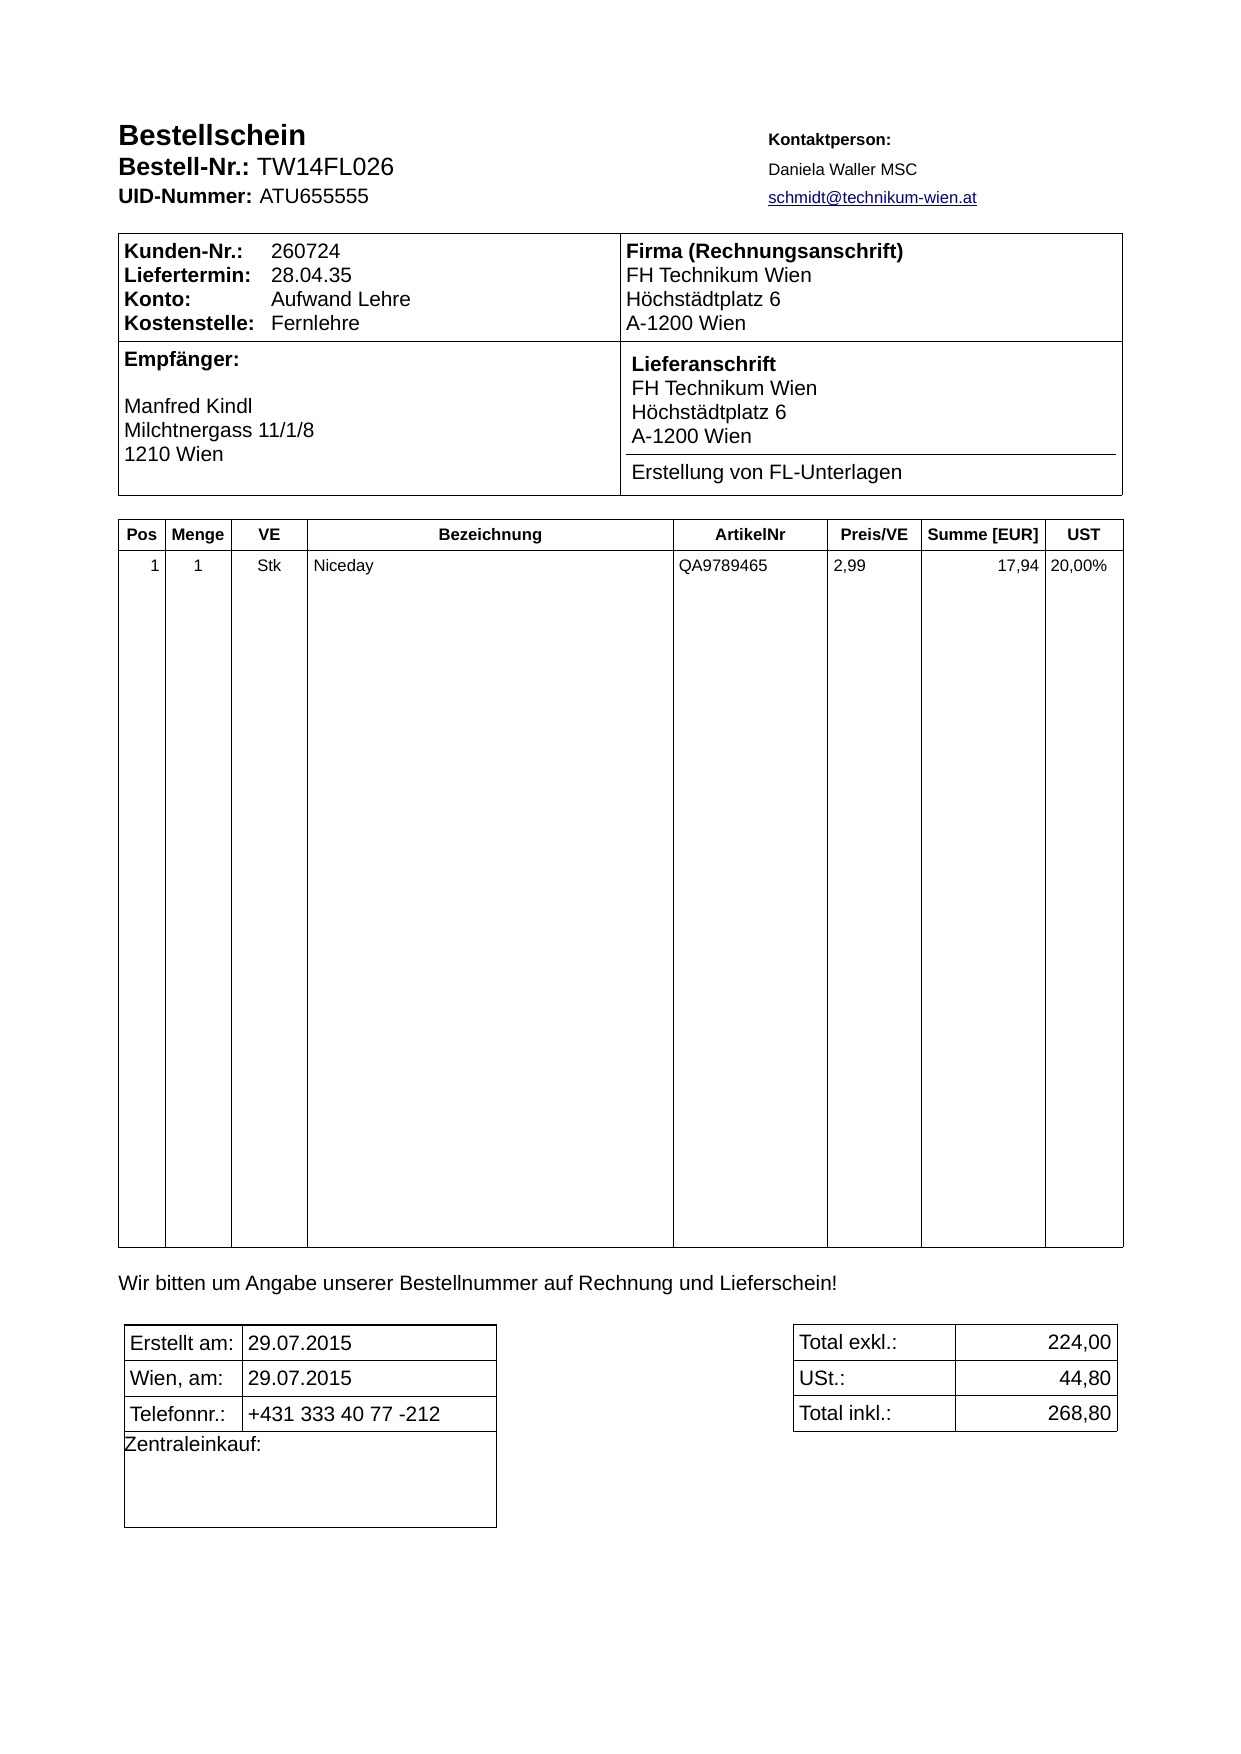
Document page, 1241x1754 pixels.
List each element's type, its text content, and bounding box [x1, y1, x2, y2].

table_header 224,00 [956, 1325, 1117, 1360]
text Bestellschein Kontaktperson: [118, 118, 1122, 152]
table_cell QA9789465 [674, 551, 827, 1247]
table_cell USt.: [794, 1361, 955, 1395]
table_cell 20,00% [1046, 551, 1123, 1247]
table_cell Empfänger: Manfred Kindl Milchtnergass 11/1/8 1210 Wien [119, 342, 620, 495]
table_cell Wien, am: [125, 1361, 242, 1396]
table_cell Kostenstelle: [124, 311, 271, 335]
table_cell 29.07.2015 [243, 1361, 496, 1396]
table_cell Zentraleinkauf: [125, 1432, 496, 1527]
table_header Lieferanschrift FH Technikum Wien Höchstädtplatz 6 A-1200 Wien [626, 346, 1116, 454]
table_header [118, 1319, 590, 1533]
table_header Preis/VE [828, 520, 921, 550]
table_cell Liefertermin: [124, 263, 271, 287]
table_cell 2,99 [828, 551, 921, 1247]
table_header Pos [119, 520, 165, 550]
table_cell Niceday [308, 551, 673, 1247]
table_cell 1 [166, 551, 231, 1247]
text Bestell-Nr.: TW14FL026 Daniela Waller MSC [118, 152, 1122, 180]
table_cell Konto: [124, 287, 271, 311]
table_header Menge [166, 520, 231, 550]
text Wir bitten um Angabe unserer Bestellnummer auf Rechnung und Lieferschein! [118, 1271, 1122, 1295]
table_cell 268,80 [956, 1396, 1117, 1431]
table_header Kunden-Nr.: [124, 239, 271, 263]
table_header VE [232, 520, 307, 550]
table_header ArtikelNr [674, 520, 827, 550]
table_header Erstellt am: [125, 1326, 242, 1360]
table_header Firma (Rechnungsanschrift) FH Technikum Wien Höchstädtplatz 6 A-1200 Wien [621, 234, 1122, 341]
table_cell 17,94 [922, 551, 1045, 1247]
table_cell Fernlehre [271, 311, 614, 335]
table_cell [621, 342, 1122, 495]
table_header 29.07.2015 [243, 1326, 496, 1360]
table_header Bezeichnung [308, 520, 673, 550]
table_cell 44,80 [956, 1361, 1117, 1395]
table_header [590, 1319, 787, 1533]
table_header 260724 [271, 239, 614, 263]
table_cell Aufwand Lehre [271, 287, 614, 311]
table_header Summe [EUR] [922, 520, 1045, 550]
table_cell 28.04.35 [271, 263, 614, 287]
table_header [119, 234, 620, 341]
text UID-Nummer: ATU655555 schmidt@technikum-wien.at [118, 180, 1122, 209]
table_cell Erstellung von FL-Unterlagen [626, 455, 1116, 489]
table_cell 1 [119, 551, 165, 1247]
table_cell Stk [232, 551, 307, 1247]
table_cell +431 333 40 77 -212 [243, 1397, 496, 1431]
table_header UST [1046, 520, 1123, 550]
table_header Total exkl.: [794, 1325, 955, 1360]
table_cell Total inkl.: [794, 1396, 955, 1431]
table_cell Telefonnr.: [125, 1397, 242, 1431]
table_header [788, 1319, 1123, 1533]
